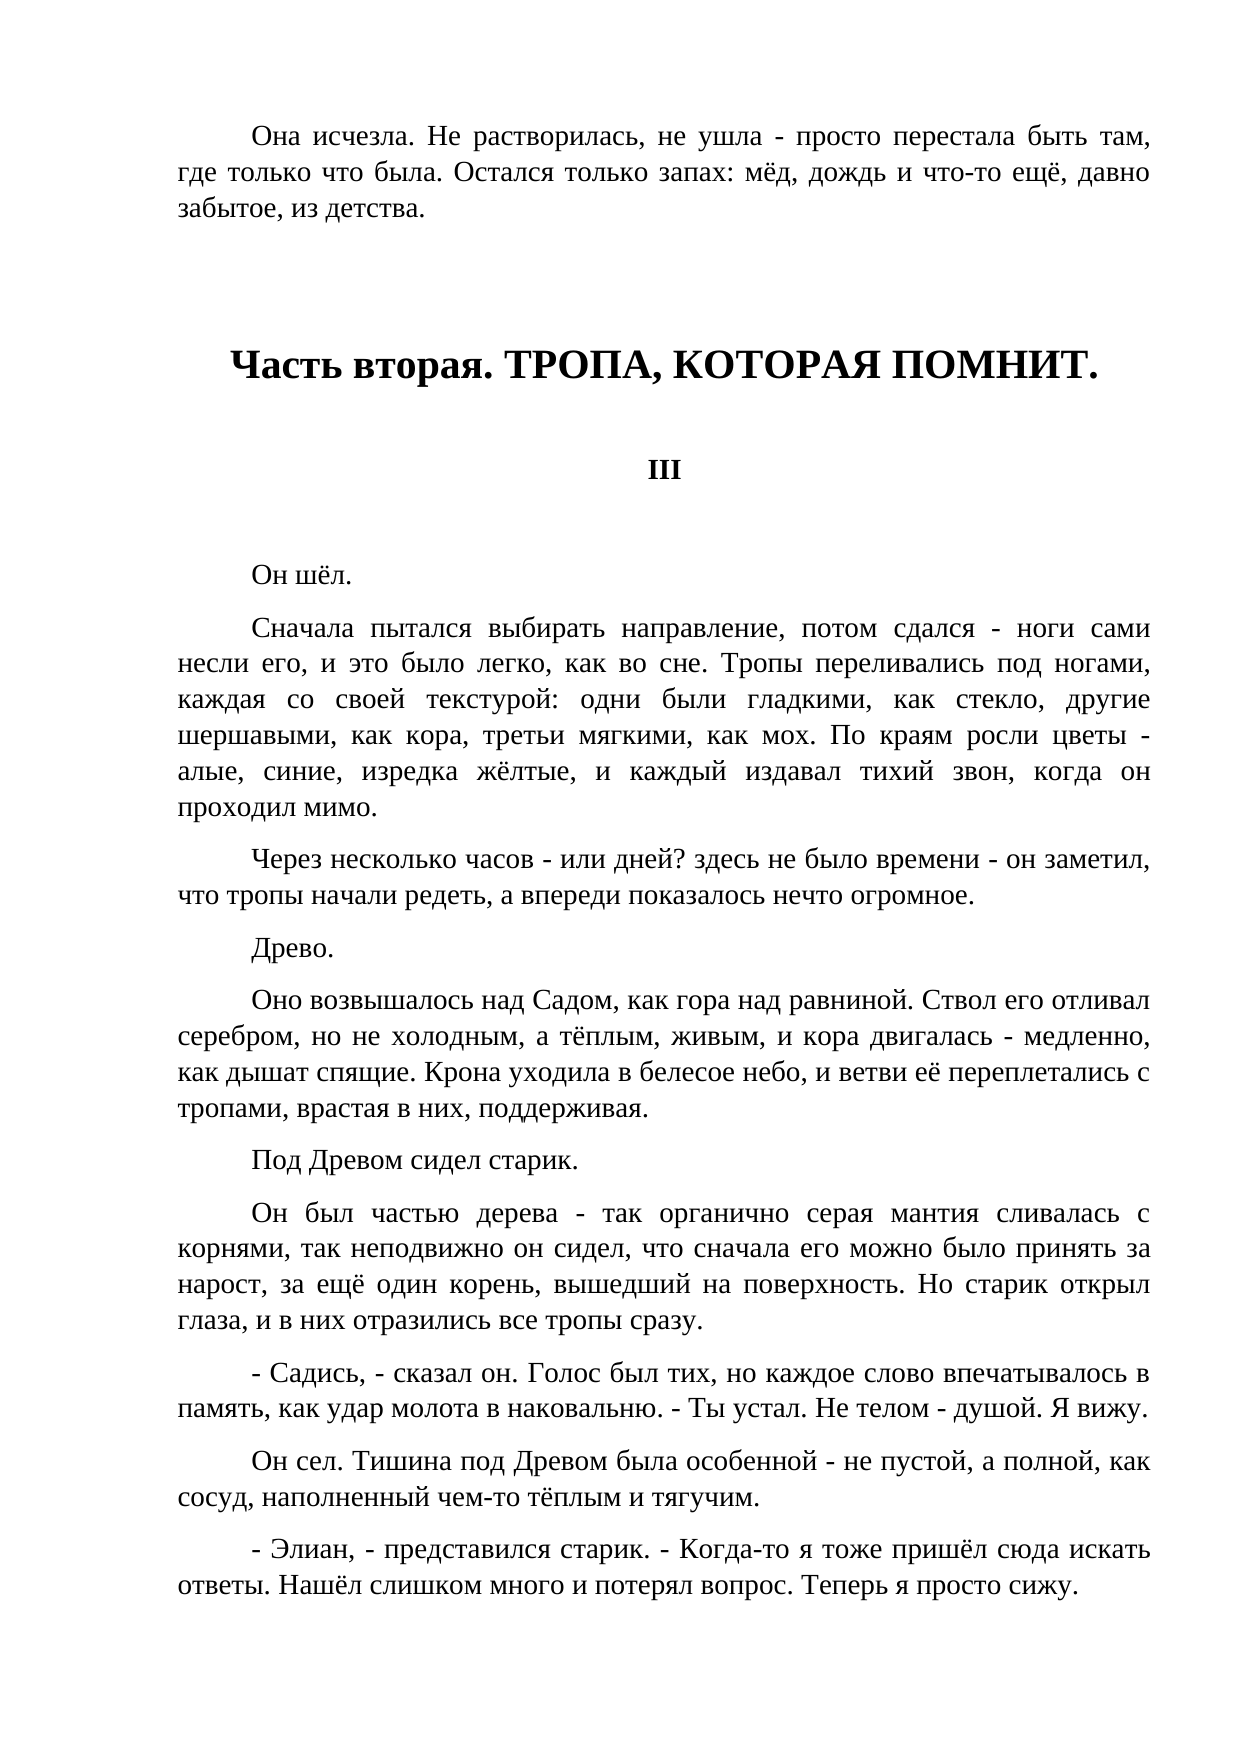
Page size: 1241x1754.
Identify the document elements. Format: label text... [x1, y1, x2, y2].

text Под Древом сидел старик. [177, 1142, 1152, 1176]
text Часть вторая. ТРОПА, КОТОРАЯ ПОМНИТ. [177, 339, 1152, 387]
text III [177, 452, 1152, 486]
text Оно возвышалось над Садом, как гора над равниной. Ствол его отливал серебром, но не холодным, а тёплым, живым, и кора двигалась - медленно, как дышат спящие. Крона уходила в белесое небо, и ветви её переплетались с тропами, врастая в них, поддерживая. [177, 982, 1152, 1123]
text Сначала пытался выбирать направление, потом сдался - ноги сами несли его, и это было легко, как во сне. Тропы переливались под ногами, каждая со своей текстурой: одни были гладкими, как стекло, другие шершавыми, как кора, третьи мягкими, как мох. По краям росли цветы - алые, синие, изредка жёлтые, и каждый издавал тихий звон, когда он проходил мимо. [177, 610, 1152, 822]
text Через несколько часов - или дней? здесь не было времени - он заметил, что тропы начали редеть, а впереди показалось нечто огромное. [177, 841, 1152, 911]
text Он сел. Тишина под Древом была особенной - не пустой, а полной, как сосуд, наполненный чем-то тёплым и тягучим. [177, 1443, 1152, 1512]
text Он шёл. [177, 557, 1152, 591]
text Она исчезла. Не растворилась, не ушла - просто перестала быть там, где только что была. Остался только запах: мёд, дождь и что-то ещё, давно забытое, из детства. [177, 118, 1152, 223]
text Он был частью дерева - так органично серая мантия сливалась с корнями, так неподвижно он сидел, что сначала его можно было принять за нарост, за ещё один корень, вышедший на поверхность. Но старик открыл глаза, и в них отразились все тропы сразу. [177, 1195, 1152, 1336]
text - Элиан, - представился старик. - Когда-то я тоже пришёл сюда искать ответы. Нашёл слишком много и потерял вопрос. Теперь я просто сижу. [177, 1531, 1152, 1601]
text Древо. [177, 930, 1152, 963]
text - Садись, - сказал он. Голос был тих, но каждое слово впечатывалось в память, как удар молота в наковальню. - Ты устал. Не телом - душой. Я вижу. [177, 1355, 1152, 1424]
